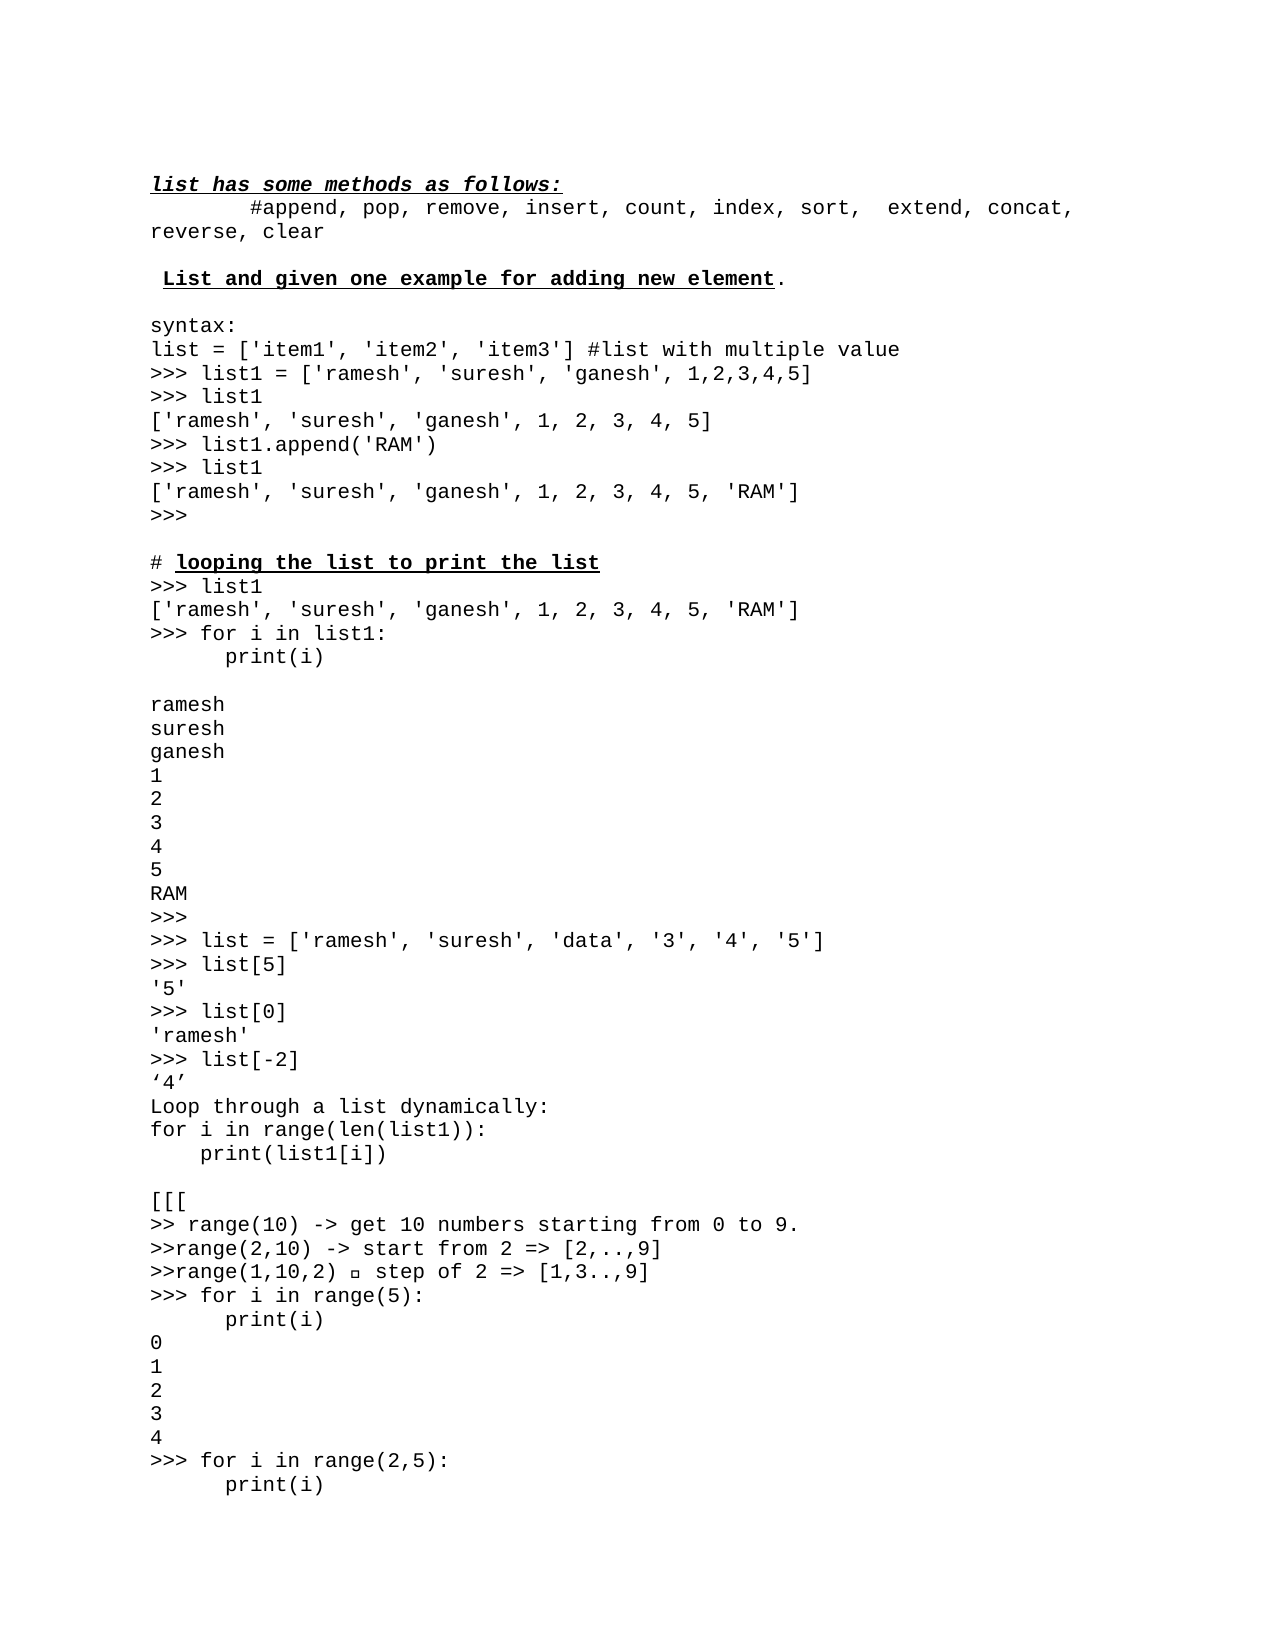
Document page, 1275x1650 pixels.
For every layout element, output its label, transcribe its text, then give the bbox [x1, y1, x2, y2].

text ['ramesh', 'suresh', 'ganesh', 1, 2, 3, 4, 5] [150, 410, 1125, 434]
text >> range(10) -> get 10 numbers starting from 0 to 9. [150, 1214, 1125, 1238]
text >>range(2,10) -> start from 2 => [2,..,9] [150, 1238, 1125, 1261]
text [[[ [150, 1190, 1125, 1214]
text 3 [150, 1403, 1125, 1427]
text ‘4’ [150, 1072, 1125, 1096]
text 1 [150, 1356, 1125, 1379]
text list = ['item1', 'item2', 'item3'] #list with multiple value [150, 339, 1125, 363]
text suresh [150, 717, 1125, 741]
text List and given one example for adding new element. [150, 268, 1125, 292]
text ramesh [150, 694, 1125, 717]
text list has some methods as follows: [150, 174, 1125, 197]
text >>> for i in range(5): [150, 1285, 1125, 1309]
text Loop through a list dynamically: [150, 1096, 1125, 1119]
text >>> [150, 907, 1125, 930]
text 3 [150, 812, 1125, 836]
text print(i) [150, 1474, 1125, 1498]
text syntax: [150, 316, 1125, 339]
text 2 [150, 788, 1125, 812]
text # looping the list to print the list [150, 552, 1125, 576]
text 0 [150, 1332, 1125, 1356]
text 5 [150, 859, 1125, 883]
text >>> [150, 505, 1125, 528]
text 'ramesh' [150, 1025, 1125, 1048]
text RAM [150, 883, 1125, 907]
text >>> list1 = ['ramesh', 'suresh', 'ganesh', 1,2,3,4,5] [150, 363, 1125, 386]
text 4 [150, 836, 1125, 859]
text ['ramesh', 'suresh', 'ganesh', 1, 2, 3, 4, 5, 'RAM'] [150, 481, 1125, 505]
text ['ramesh', 'suresh', 'ganesh', 1, 2, 3, 4, 5, 'RAM'] [150, 599, 1125, 623]
text >>> list1 [150, 386, 1125, 410]
text >>> list[0] [150, 1001, 1125, 1025]
text 2 [150, 1379, 1125, 1403]
text print(i) [150, 1309, 1125, 1332]
text >>> list[5] [150, 954, 1125, 978]
text >>range(1,10,2)  step of 2 => [1,3..,9] [150, 1261, 1125, 1285]
text >>> list1.append('RAM') [150, 434, 1125, 457]
text >>> for i in range(2,5): [150, 1451, 1125, 1474]
text for i in range(len(list1)): [150, 1119, 1125, 1143]
text ganesh [150, 741, 1125, 765]
text >>> list1 [150, 457, 1125, 481]
text 4 [150, 1427, 1125, 1451]
text #append, pop, remove, insert, count, index, sort, extend, concat, reverse, clear [150, 197, 1125, 244]
text >>> list[-2] [150, 1048, 1125, 1072]
text print(i) [150, 647, 1125, 670]
text 1 [150, 765, 1125, 788]
text >>> list = ['ramesh', 'suresh', 'data', '3', '4', '5'] [150, 930, 1125, 954]
text print(list1[i]) [150, 1143, 1125, 1167]
text >>> for i in list1: [150, 623, 1125, 647]
text >>> list1 [150, 576, 1125, 599]
text '5' [150, 978, 1125, 1001]
